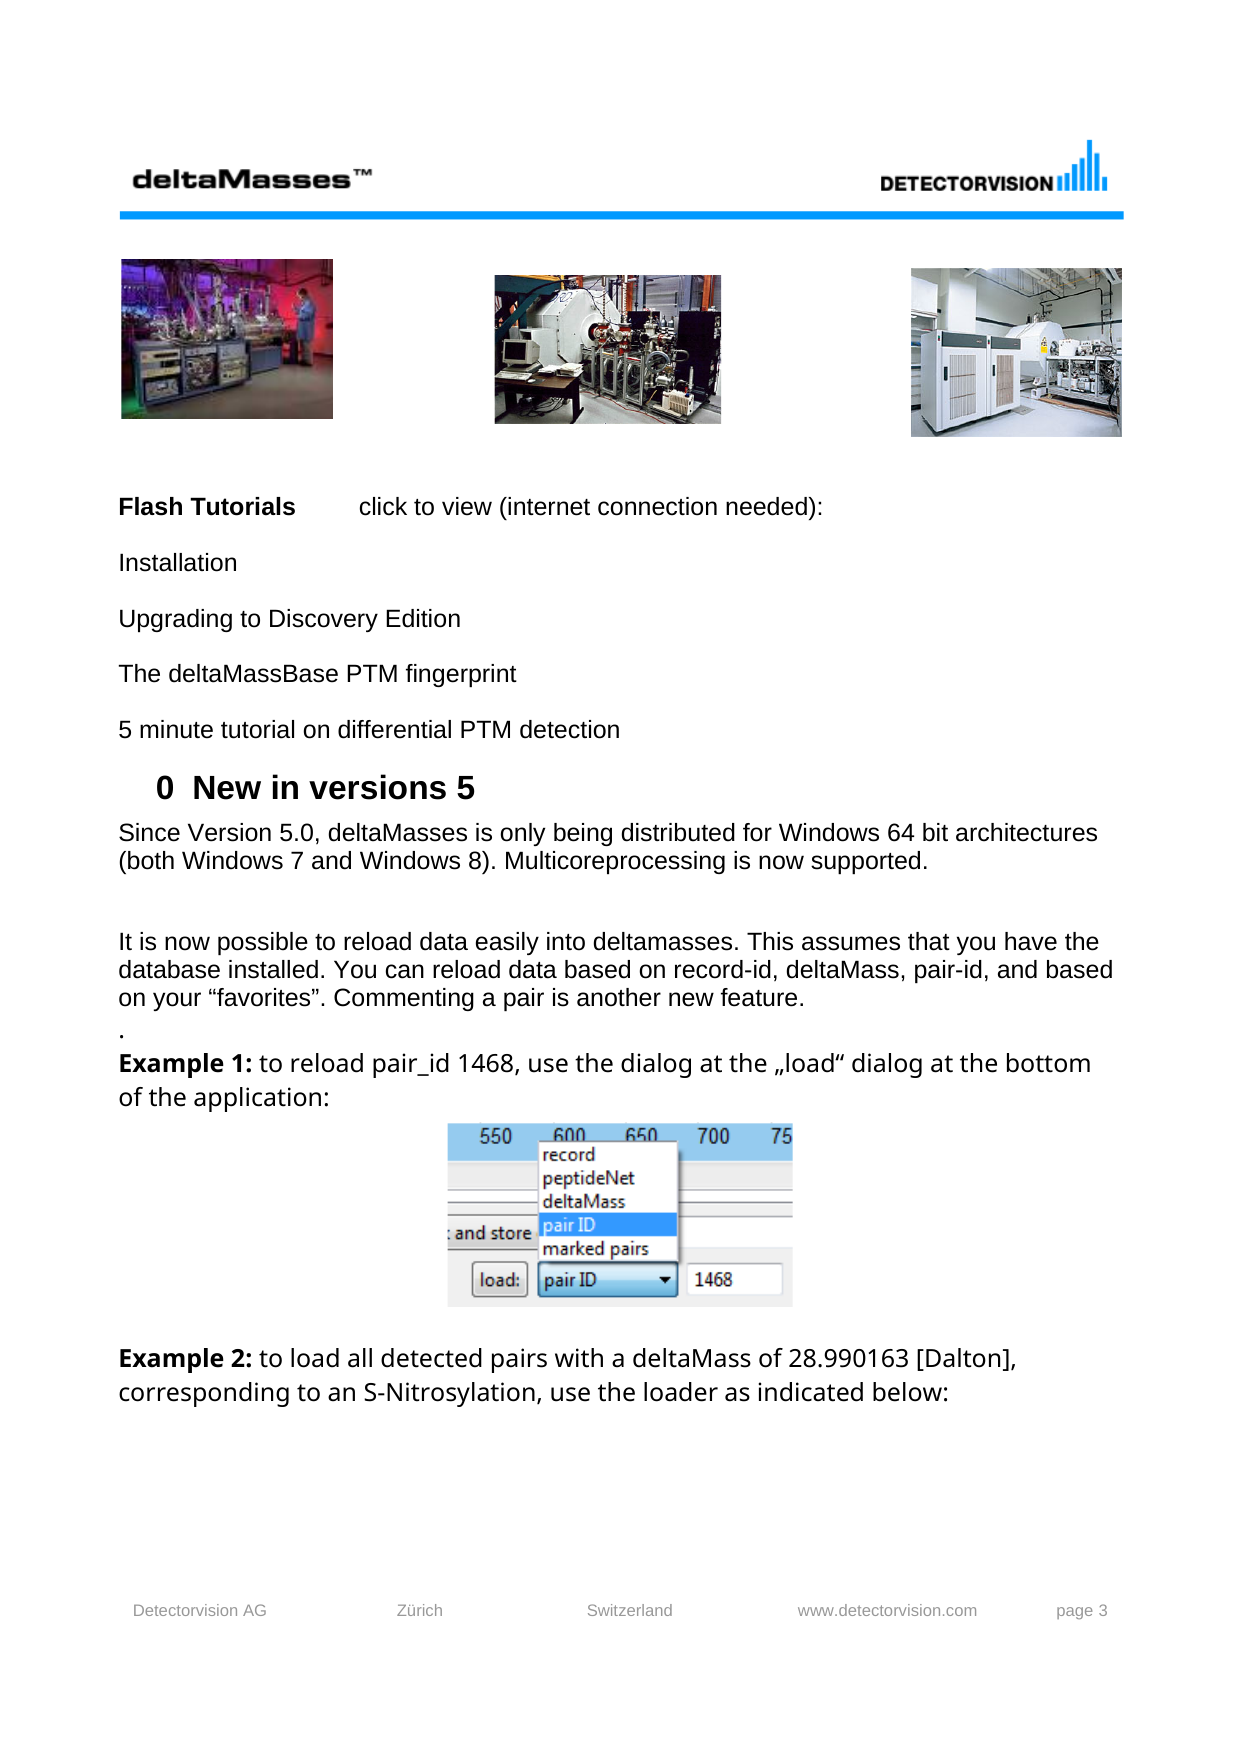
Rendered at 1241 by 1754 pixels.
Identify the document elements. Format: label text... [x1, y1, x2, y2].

text 5 minute tutorial on differential PTM detection [118, 716, 1122, 744]
text The deltaMassBase PTM fingerprint [118, 660, 1122, 688]
picture [121, 259, 333, 419]
text Flash Tutorials click to view (internet connection needed): [118, 493, 1122, 521]
text Since Version 5.0, deltaMasses is only being distributed for Windows 64 bit architectures (both Windows 7 and Windows 8). Multicoreprocessing is now supported. [118, 819, 1122, 875]
text Installation [118, 549, 1122, 577]
picture [911, 268, 1122, 437]
picture [119, 210, 1124, 221]
text Example 1: to reload pair_id 1468, use the dialog at the „load“ dialog at the bottom of the application: [118, 1046, 1122, 1114]
picture [875, 121, 1121, 196]
text Upgrading to Discovery Edition [118, 604, 1122, 632]
text Example 2: to load all detected pairs with a deltaMass of 28.990163 [Dalton], corresponding to an S-Nitrosylation, use the loader as indicated below: [118, 1341, 1122, 1409]
subtitle 0 New in versions 5 [118, 769, 1122, 807]
picture [121, 121, 380, 196]
text . [118, 1012, 1122, 1046]
text It is now possible to reload data easily into deltamasses. This assumes that you have the database installed. You can reload data based on record-id, deltaMass, pair-id, and based on your “favorites”. Commenting a pair is another new feature. [118, 928, 1122, 1012]
picture [447, 1122, 793, 1307]
picture [494, 275, 722, 424]
